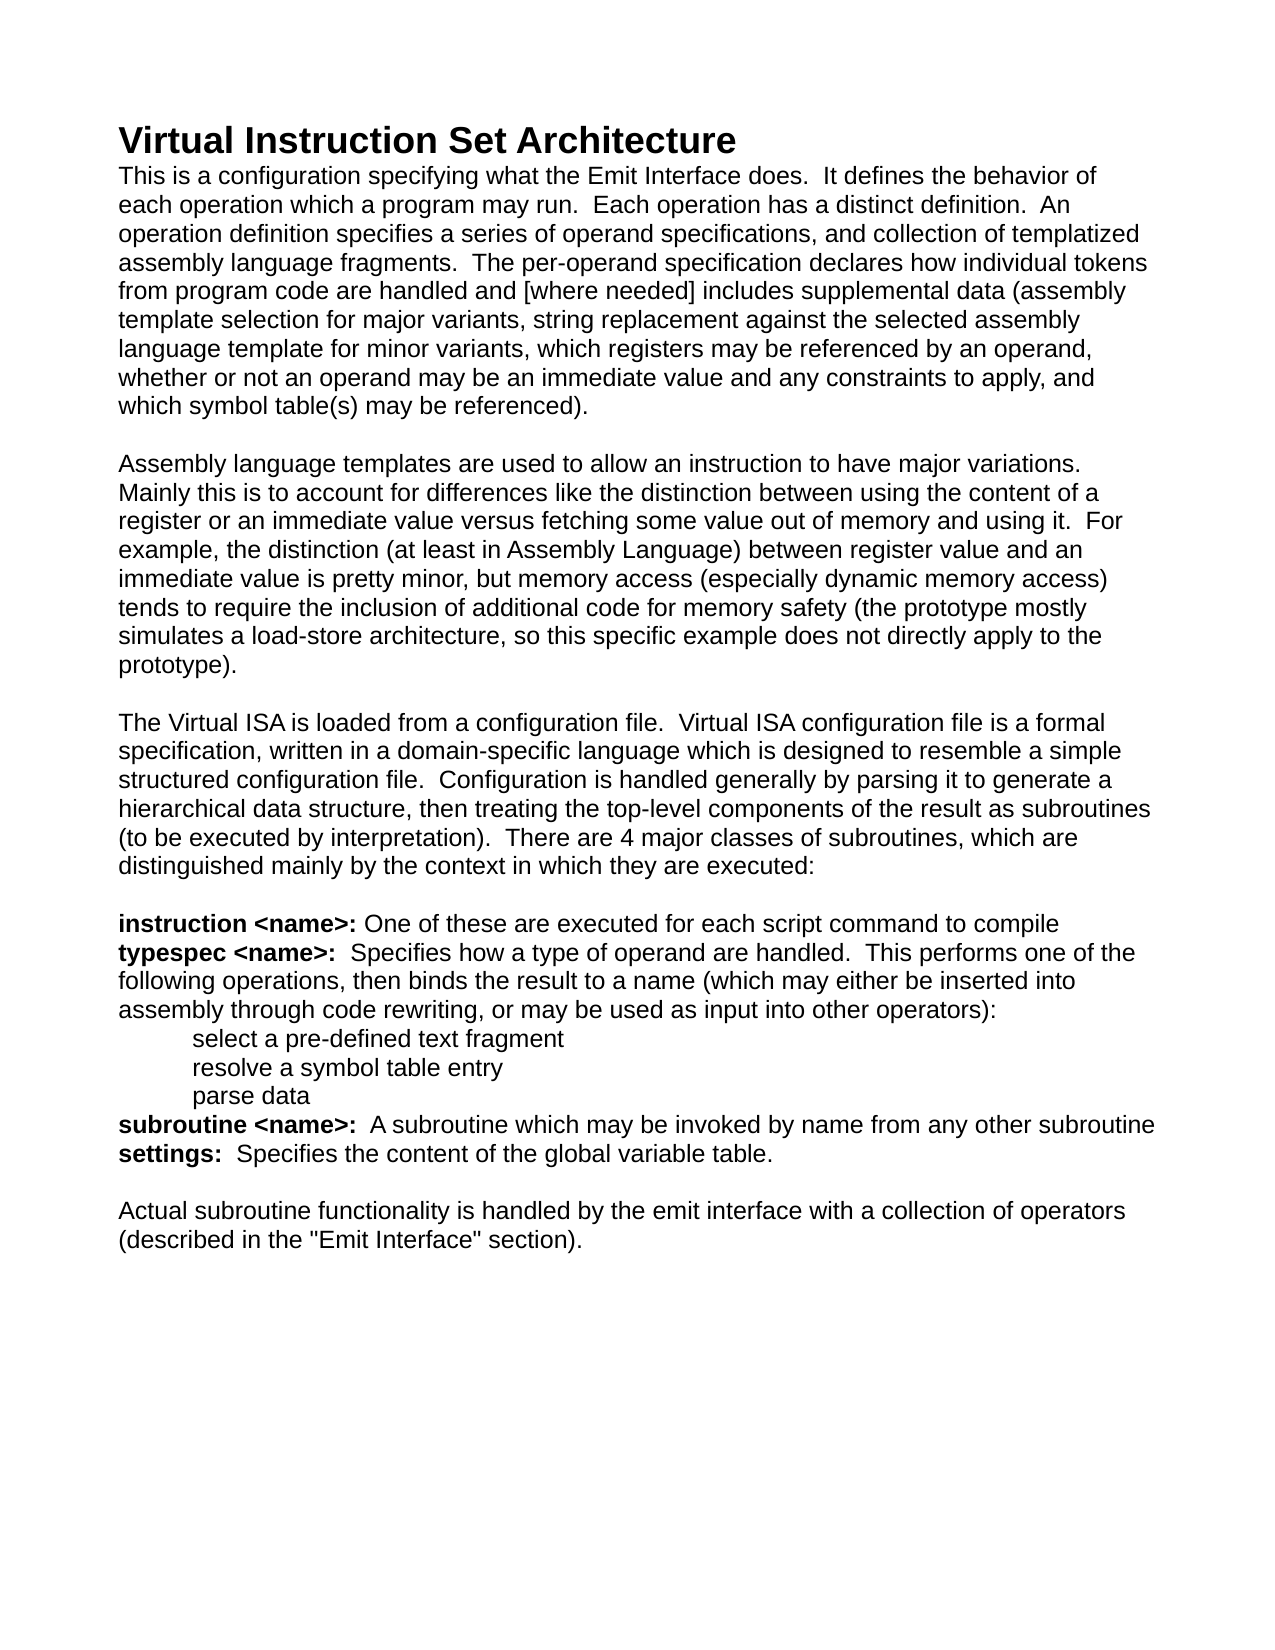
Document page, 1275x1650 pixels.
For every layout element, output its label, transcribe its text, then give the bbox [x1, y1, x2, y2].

text This is a configuration specifying what the Emit Interface does. It defines the behavior of each operation which a program may run. Each operation has a distinct definition. An operation definition specifies a series of operand specifications, and collection of templatized assembly language fragments. The per-operand specification declares how individual tokens from program code are handled and [where needed] includes supplemental data (assembly template selection for major variants, string replacement against the selected assembly language template for minor variants, which registers may be referenced by an operand, whether or not an operand may be an immediate value and any constraints to apply, and which symbol table(s) may be referenced). [118, 161, 1157, 420]
text instruction <name>: One of these are executed for each script command to compile [118, 909, 1157, 937]
text The Virtual ISA is loaded from a configuration file. Virtual ISA configuration file is a formal specification, written in a domain-specific language which is designed to resemble a simple structured configuration file. Configuration is handled generally by parsing it to generate a hierarchical data structure, then treating the top-level components of the result as subroutines (to be executed by interpretation). There are 4 major classes of subroutines, which are distinguished mainly by the context in which they are executed: [118, 707, 1157, 880]
text parse data [118, 1081, 1157, 1110]
text Virtual Instruction Set Architecture [118, 118, 1157, 161]
text Assembly language templates are used to allow an instruction to have major variations. Mainly this is to account for differences like the distinction between using the content of a register or an immediate value versus fetching some value out of memory and using it. For example, the distinction (at least in Assembly Language) between register value and an immediate value is pretty minor, but memory access (especially dynamic memory access) tends to require the inclusion of additional code for memory safety (the prototype mostly simulates a load-store architecture, so this specific example does not directly apply to the prototype). [118, 449, 1157, 679]
text typespec <name>: Specifies how a type of operand are handled. This performs one of the following operations, then binds the result to a name (which may either be inserted into assembly through code rewriting, or may be used as input into other operators): [118, 937, 1157, 1024]
text settings: Specifies the content of the global variable table. [118, 1139, 1157, 1167]
text Actual subroutine functionality is handled by the emit interface with a collection of operators (described in the "Emit Interface" section). [118, 1196, 1157, 1254]
text resolve a symbol table entry [118, 1052, 1157, 1081]
text select a pre-defined text fragment [118, 1024, 1157, 1052]
text subroutine <name>: A subroutine which may be invoked by name from any other subroutine [118, 1110, 1157, 1139]
